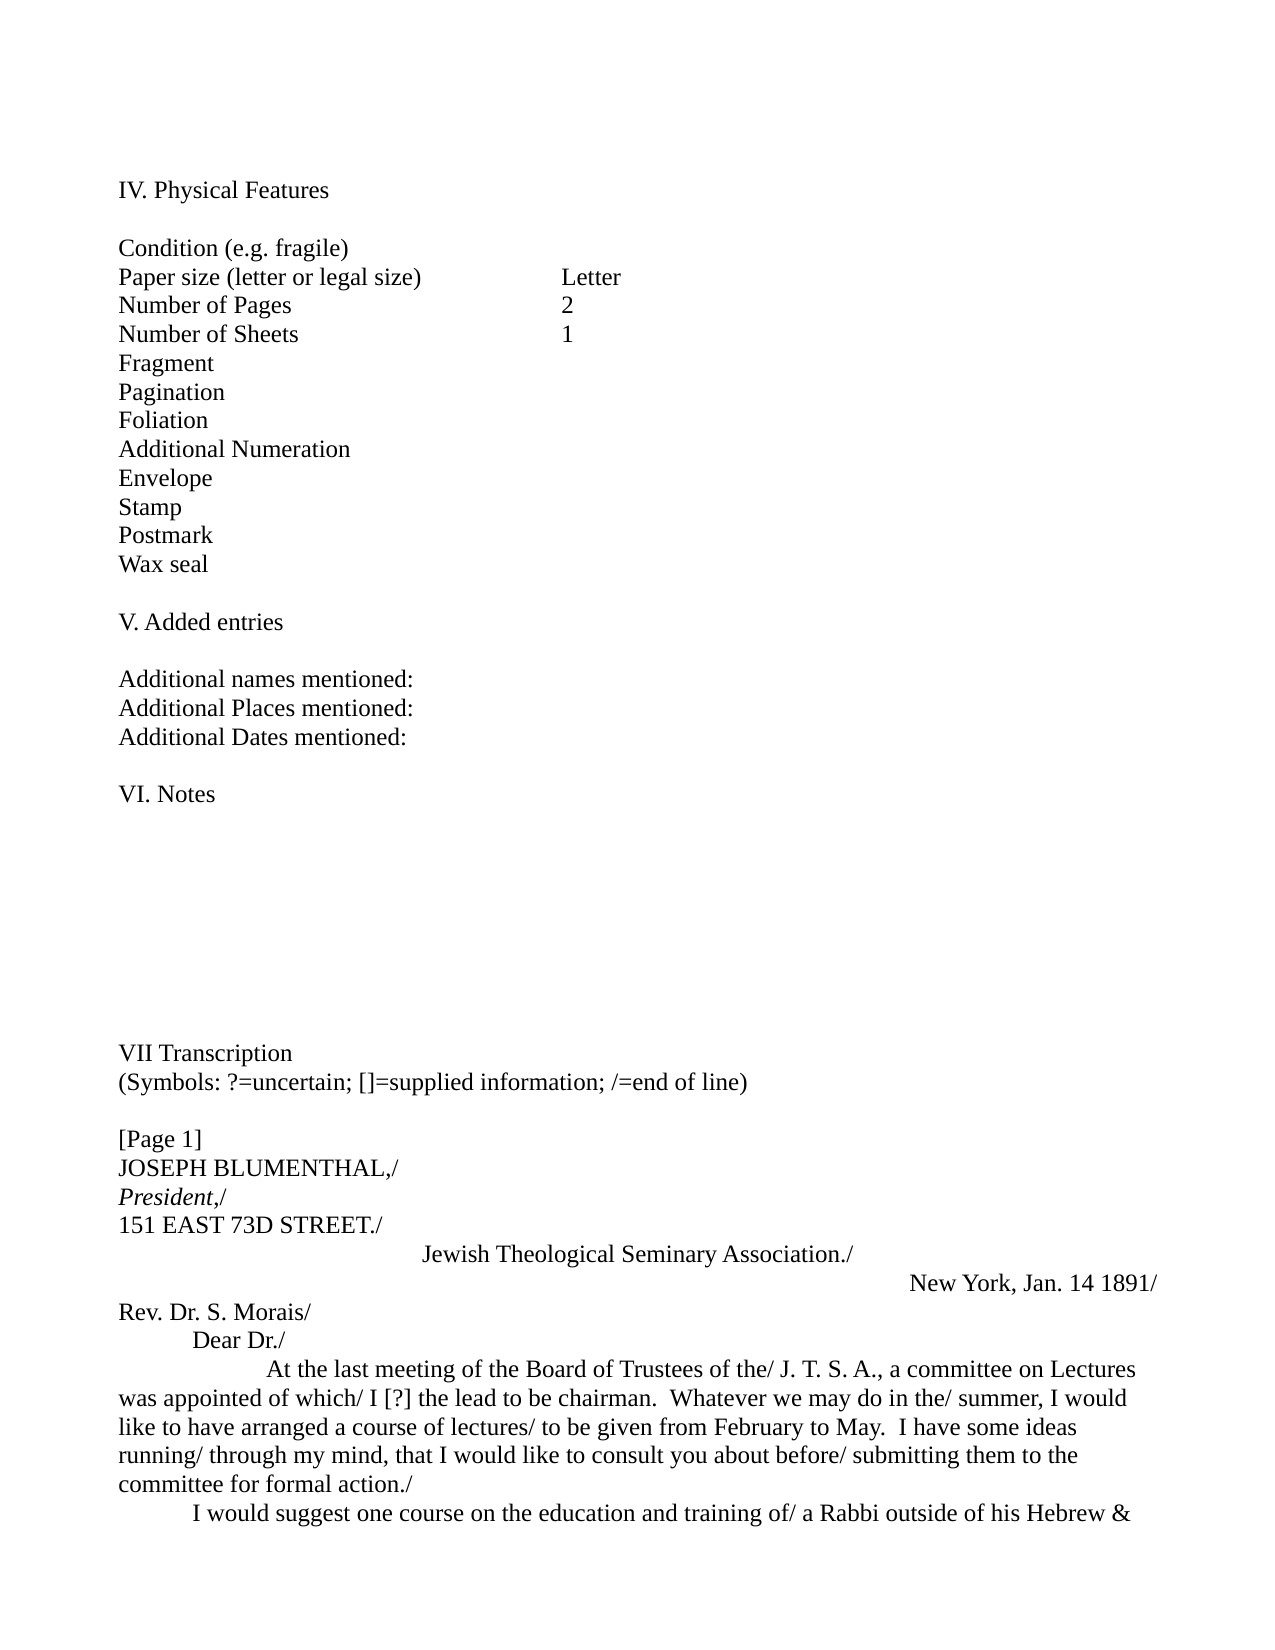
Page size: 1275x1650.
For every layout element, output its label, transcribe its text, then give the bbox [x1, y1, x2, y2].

text Condition (e.g. fragile) [118, 233, 1157, 262]
text Envelope [118, 463, 1157, 492]
text At the last meeting of the Board of Trustees of the/ J. T. S. A., a committee on Lectures was appointed of which/ I [?] the lead to be chairman. Whatever we may do in the/ summer, I would like to have arranged a course of lectures/ to be given from February to May. I have some ideas running/ through my mind, that I would like to consult you about before/ submitting them to the committee for formal action./ [118, 1354, 1157, 1498]
text V. Added entries [118, 607, 1157, 636]
text VII Transcription [118, 1038, 1157, 1067]
text VI. Notes [118, 779, 1157, 808]
text Postma rk [118, 521, 1157, 549]
text New York, Jan. 14 1891/ [118, 1268, 1157, 1297]
text Wax seal [118, 549, 1157, 578]
text Pagination [118, 377, 1157, 406]
text 151 EAST 73D STREET./ [118, 1211, 1157, 1239]
text Additional Dates mentioned: [118, 722, 1157, 751]
text Dear Dr./ [118, 1326, 1157, 1354]
text [Page 1] [118, 1124, 1157, 1153]
text IV. Physical Features [118, 176, 1157, 204]
text Rev. Dr. S. Morais/ [118, 1297, 1157, 1326]
text Additional Places mentioned: [118, 693, 1157, 722]
text JOSEPH BLUMENTHAL,/ [118, 1153, 1157, 1182]
text Number of Sheets 1 [118, 319, 1157, 348]
text Stamp [118, 492, 1157, 521]
text President,/ [118, 1182, 1157, 1211]
text Number of Pages 2 [118, 291, 1157, 319]
text Fragment [118, 348, 1157, 377]
text Paper size (letter or legal size) Letter [118, 262, 1157, 291]
text Jewish Theological Seminary Association./ [118, 1239, 1157, 1268]
text Additional Numeration [118, 434, 1157, 463]
text Foliation [118, 406, 1157, 434]
text (Symbols: ?=uncertain; []=supplied information; /=end of line) [118, 1067, 1157, 1096]
text Additional names mentioned: [118, 664, 1157, 693]
text I would suggest one course on the education and training of/ a Rabbi outside of his Hebrew & [118, 1498, 1157, 1527]
